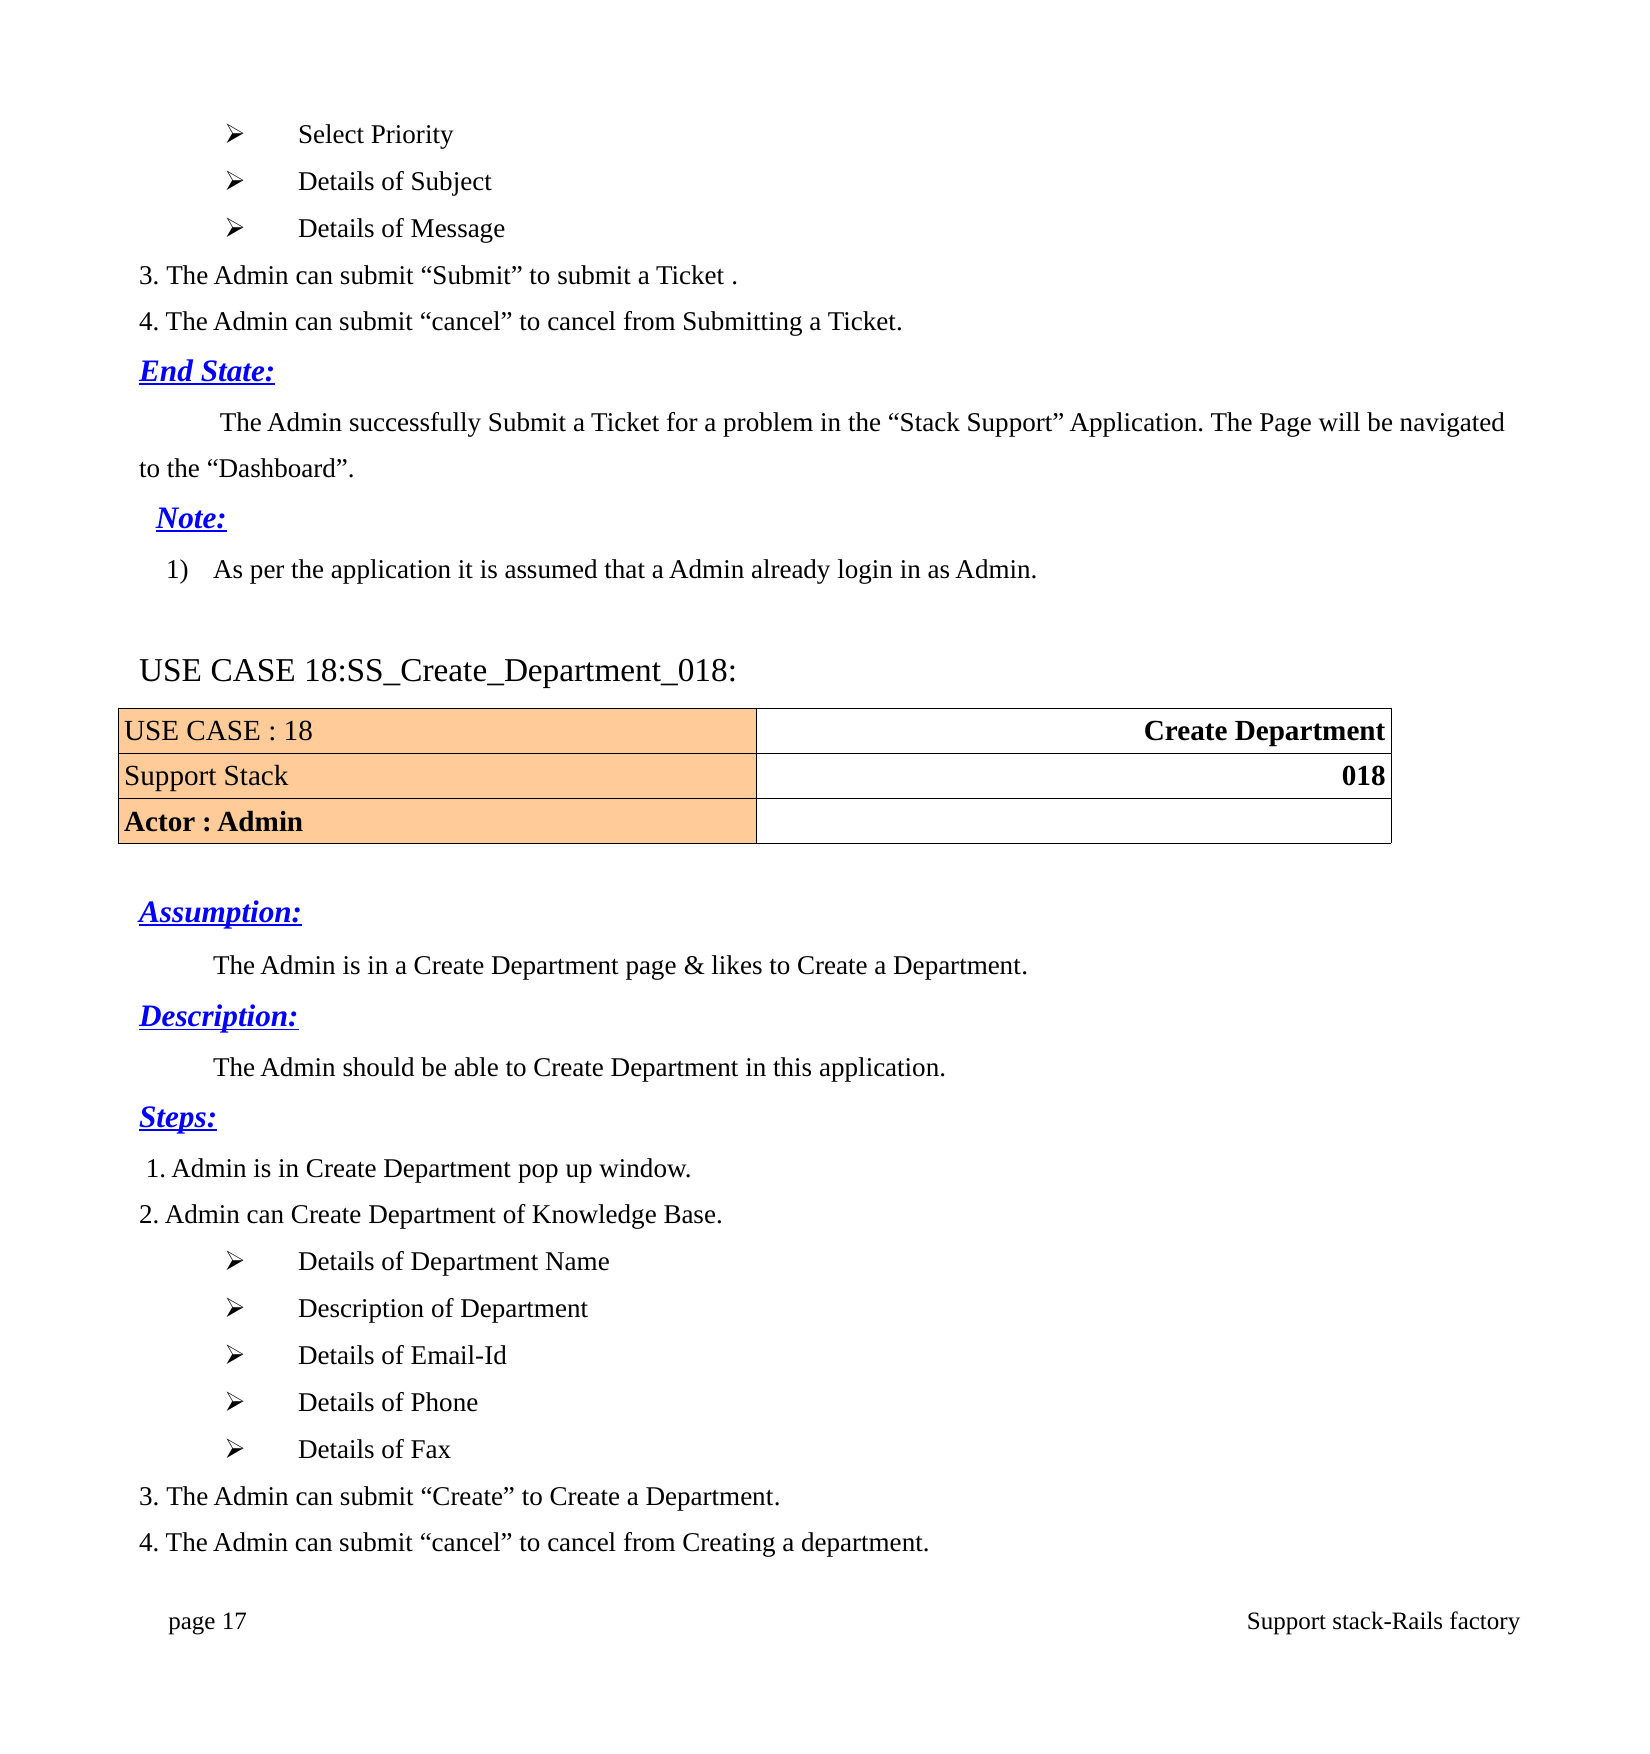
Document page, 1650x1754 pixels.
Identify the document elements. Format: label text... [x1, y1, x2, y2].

text The Admin is in a Create Department page & likes to Create a Department. [139, 947, 1532, 981]
text Assumption: [139, 893, 1532, 929]
list 4. The Admin can submit “cancel” to cancel from Submitting a Ticket. [139, 305, 1532, 337]
list 2. Admin can Create Department of Knowledge Base. [139, 1198, 1532, 1230]
text The Admin should be able to Create Department in this application. [139, 1051, 1532, 1082]
list Note: [118, 499, 1532, 535]
list Details of Phone [224, 1386, 1532, 1417]
text End State: [139, 352, 1532, 388]
list 1) As per the application it is assumed that a Admin already login in as Admin. [139, 553, 1532, 584]
text Steps: [139, 1098, 1532, 1134]
list 1. Admin is in Create Department pop up window. [139, 1152, 1532, 1183]
table_cell 018 [757, 754, 1391, 798]
table_cell Support Stack [119, 754, 756, 798]
list Details of Email-Id [224, 1339, 1532, 1370]
list 4. The Admin can submit “cancel” to cancel from Creating a department. [139, 1526, 1532, 1557]
table_header USE CASE : 18 [119, 709, 756, 753]
list 3. The Admin can submit “Create” to Create a Department. [139, 1479, 1532, 1511]
list Details of Message [224, 212, 1532, 243]
list Details of Subject [224, 165, 1532, 196]
text USE CASE 18:SS_Create_Department_018: [139, 650, 1532, 688]
list Description of Department [224, 1292, 1532, 1323]
list Select Priority [224, 118, 1532, 149]
text Description: [139, 997, 1532, 1033]
list Details of Fax [224, 1433, 1532, 1464]
list Details of Department Name [224, 1245, 1532, 1276]
table_cell Actor : Admin [119, 799, 756, 843]
list 3. The Admin can submit “Submit” to submit a Ticket . [139, 259, 1532, 290]
table_cell [757, 799, 1391, 843]
text The Admin successfully Submit a Ticket for a problem in the “Stack Support” Application. The Page will be navigated to the “Dashboard”. [139, 406, 1532, 484]
table_header Create Department [757, 709, 1391, 753]
